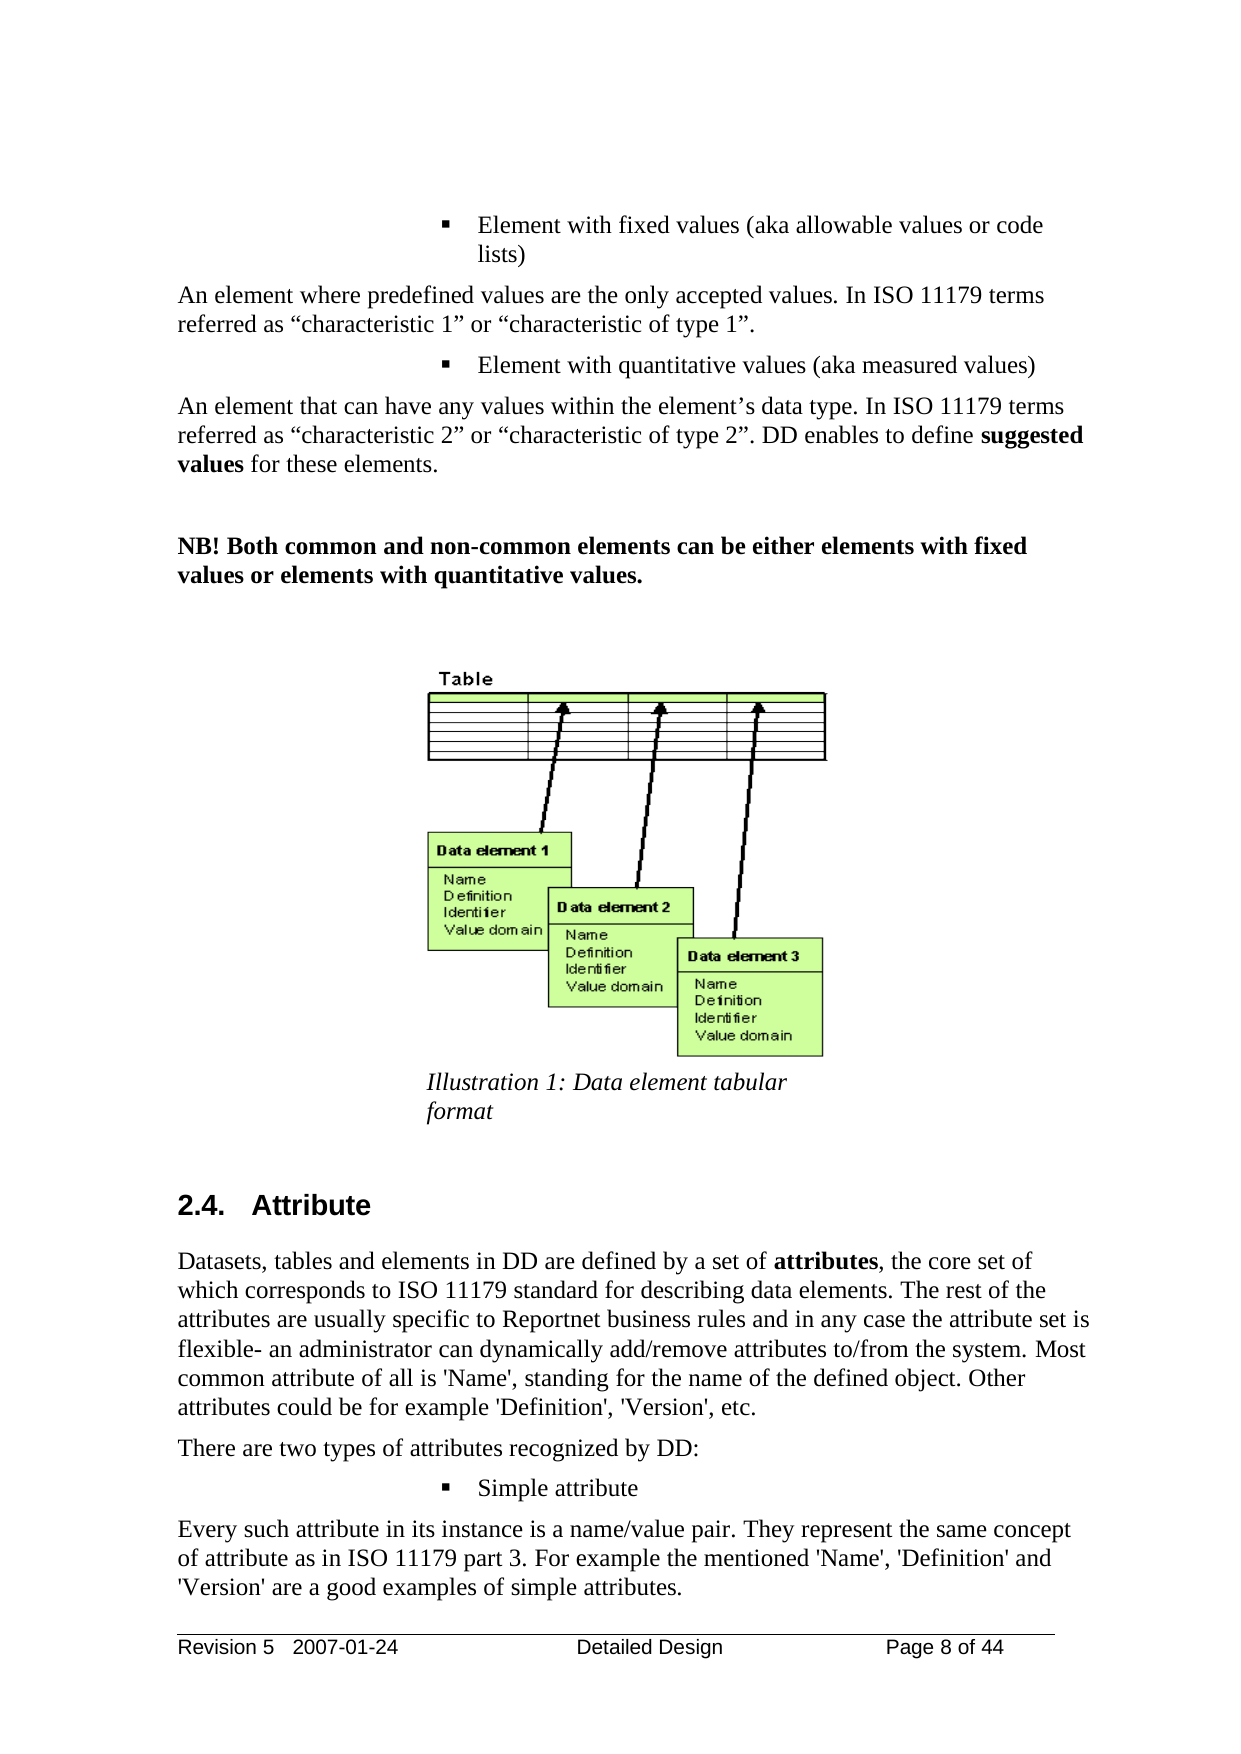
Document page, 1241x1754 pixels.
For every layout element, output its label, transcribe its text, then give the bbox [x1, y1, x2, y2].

list Simple attribute [440, 1473, 1092, 1502]
picture [426, 663, 844, 1067]
text Every such attribute in its instance is a name/value pair. They represent the same concept of attribute as in ISO 11179 part 3. For example the mentioned 'Name', 'Definition' and 'Version' are a good examples of simple attributes. [177, 1514, 1092, 1601]
text An element where predefined values are the only accepted values. In ISO 11179 terms referred as “characteristic 1” or “characteristic of type 1”. [177, 280, 1092, 338]
text NB! Both common and non-common elements can be either elements with fixed values or elements with quantitative values. [177, 531, 1092, 589]
text There are two types of attributes recognized by DD: [177, 1432, 1092, 1461]
text An element that can have any values within the element’s data type. In ISO 11179 terms referred as “characteristic 2” or “characteristic of type 2”. DD enables to define suggested values for these elements. [177, 391, 1092, 478]
text Illustration 1: Data element tabular format [426, 1067, 843, 1125]
text Datasets, tables and elements in DD are defined by a set of attributes, the core set of which corresponds to ISO 11179 standard for describing data elements. The rest of the attributes are usually specific to Reportnet business rules and in any case the attribute set is flexible- an administrator can dynamically add/remove attributes to/from the system. Most common attribute of all is 'Name', standing for the name of the defined object. Other attributes could be for example 'Definition', 'Version', etc. [177, 1246, 1092, 1421]
list Element with fixed values (aka allowable values or code lists) [440, 210, 1092, 268]
subtitle Attribute [177, 1188, 1092, 1221]
list Element with quantitative values (aka measured values) [440, 350, 1092, 379]
